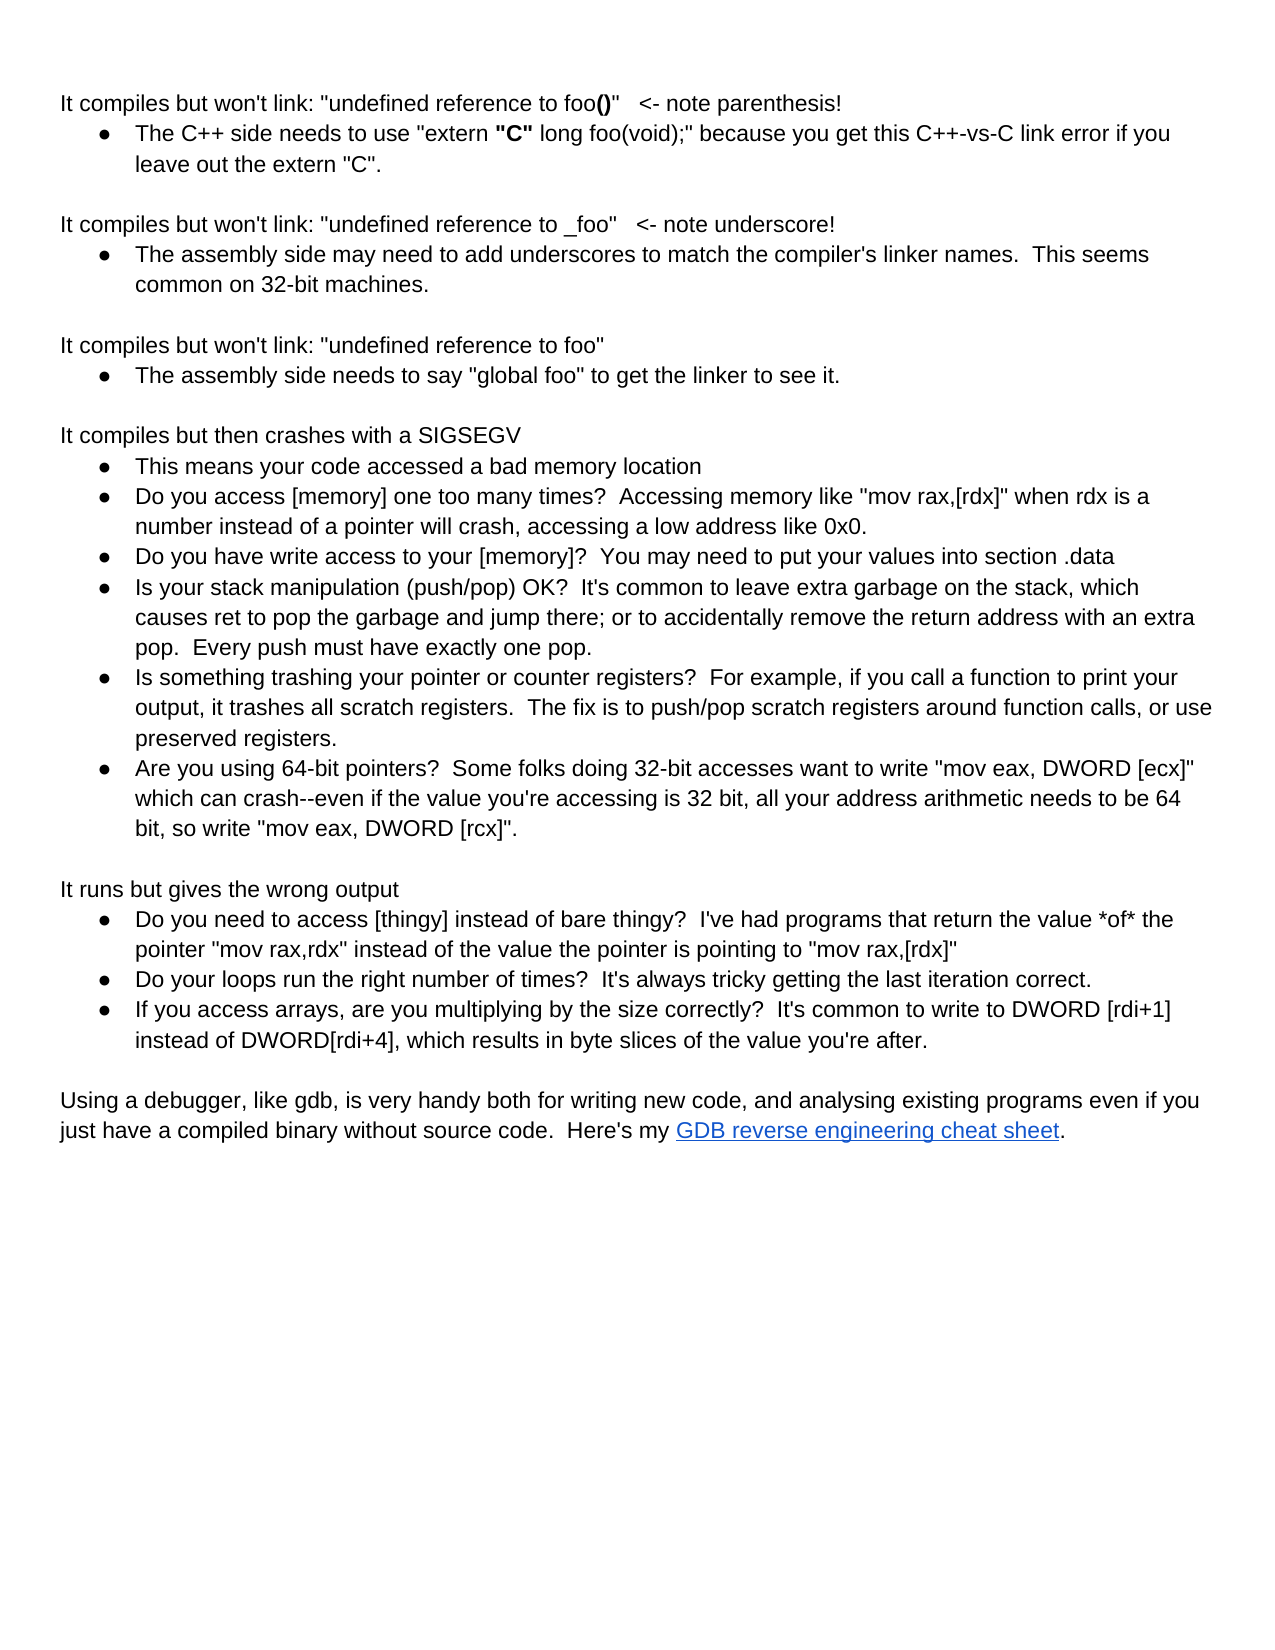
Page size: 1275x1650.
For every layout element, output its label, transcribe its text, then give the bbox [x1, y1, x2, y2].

list Is something trashing your pointer or counter registers? For example, if you call a function to print your output, it trashes all scratch registers. The fix is to push/pop scratch registers around function calls, or use preserved registers. [97, 664, 1215, 751]
list If you access arrays, are you multiplying by the size correctly? It's common to write to DWORD [rdi+1] instead of DWORD[rdi+4], which results in byte slices of the value you're after. [97, 996, 1215, 1053]
list Are you using 64-bit pointers? Some folks doing 32-bit accesses want to write "mov eax, DWORD [ecx]" which can crash--even if the value you're accessing is 32 bit, all your address arithmetic needs to be 64 bit, so write "mov eax, DWORD [rcx]". [97, 755, 1215, 842]
text It compiles but won't link: "undefined reference to _foo" <- note underscore! [60, 211, 1215, 237]
list Do you access [memory] one too many times? Accessing memory like "mov rax,[rdx]" when rdx is a number instead of a pointer will crash, accessing a low address like 0x0. [97, 483, 1215, 539]
list Do you have write access to your [memory]? You may need to put your values into section .data [97, 543, 1215, 570]
text It compiles but won't link: "undefined reference to foo()" <- note parenthesis! [60, 90, 1215, 117]
text Using a debugger, like gdb, is very handy both for writing new code, and analysing existing programs even if you just have a compiled binary without source code. Here's my GDB reverse engineering cheat sheet. [60, 1087, 1215, 1144]
list Is your stack manipulation (push/pop) OK? It's common to leave extra garbage on the stack, which causes ret to pop the garbage and jump there; or to accidentally remove the return address with an extra pop. Every push must have exactly one pop. [97, 573, 1215, 660]
text It compiles but won't link: "undefined reference to foo" [60, 332, 1215, 358]
list This means your code accessed a bad memory location [97, 453, 1215, 479]
text It compiles but then crashes with a SIGSEGV [60, 422, 1215, 449]
list The assembly side may need to add underscores to match the compiler's linker names. This seems common on 32-bit machines. [97, 241, 1215, 298]
text It runs but gives the wrong output [60, 876, 1215, 902]
list The assembly side needs to say "global foo" to get the linker to see it. [97, 362, 1215, 388]
list The C++ side needs to use "extern "C" long foo(void);" because you get this C++-vs-C link error if you leave out the extern "C". [97, 120, 1215, 177]
list Do your loops run the right number of times? It's always tricky getting the last iteration correct. [97, 966, 1215, 993]
list Do you need to access [thingy] instead of bare thingy? I've had programs that return the value *of* the pointer "mov rax,rdx" instead of the value the pointer is pointing to "mov rax,[rdx]" [97, 906, 1215, 962]
